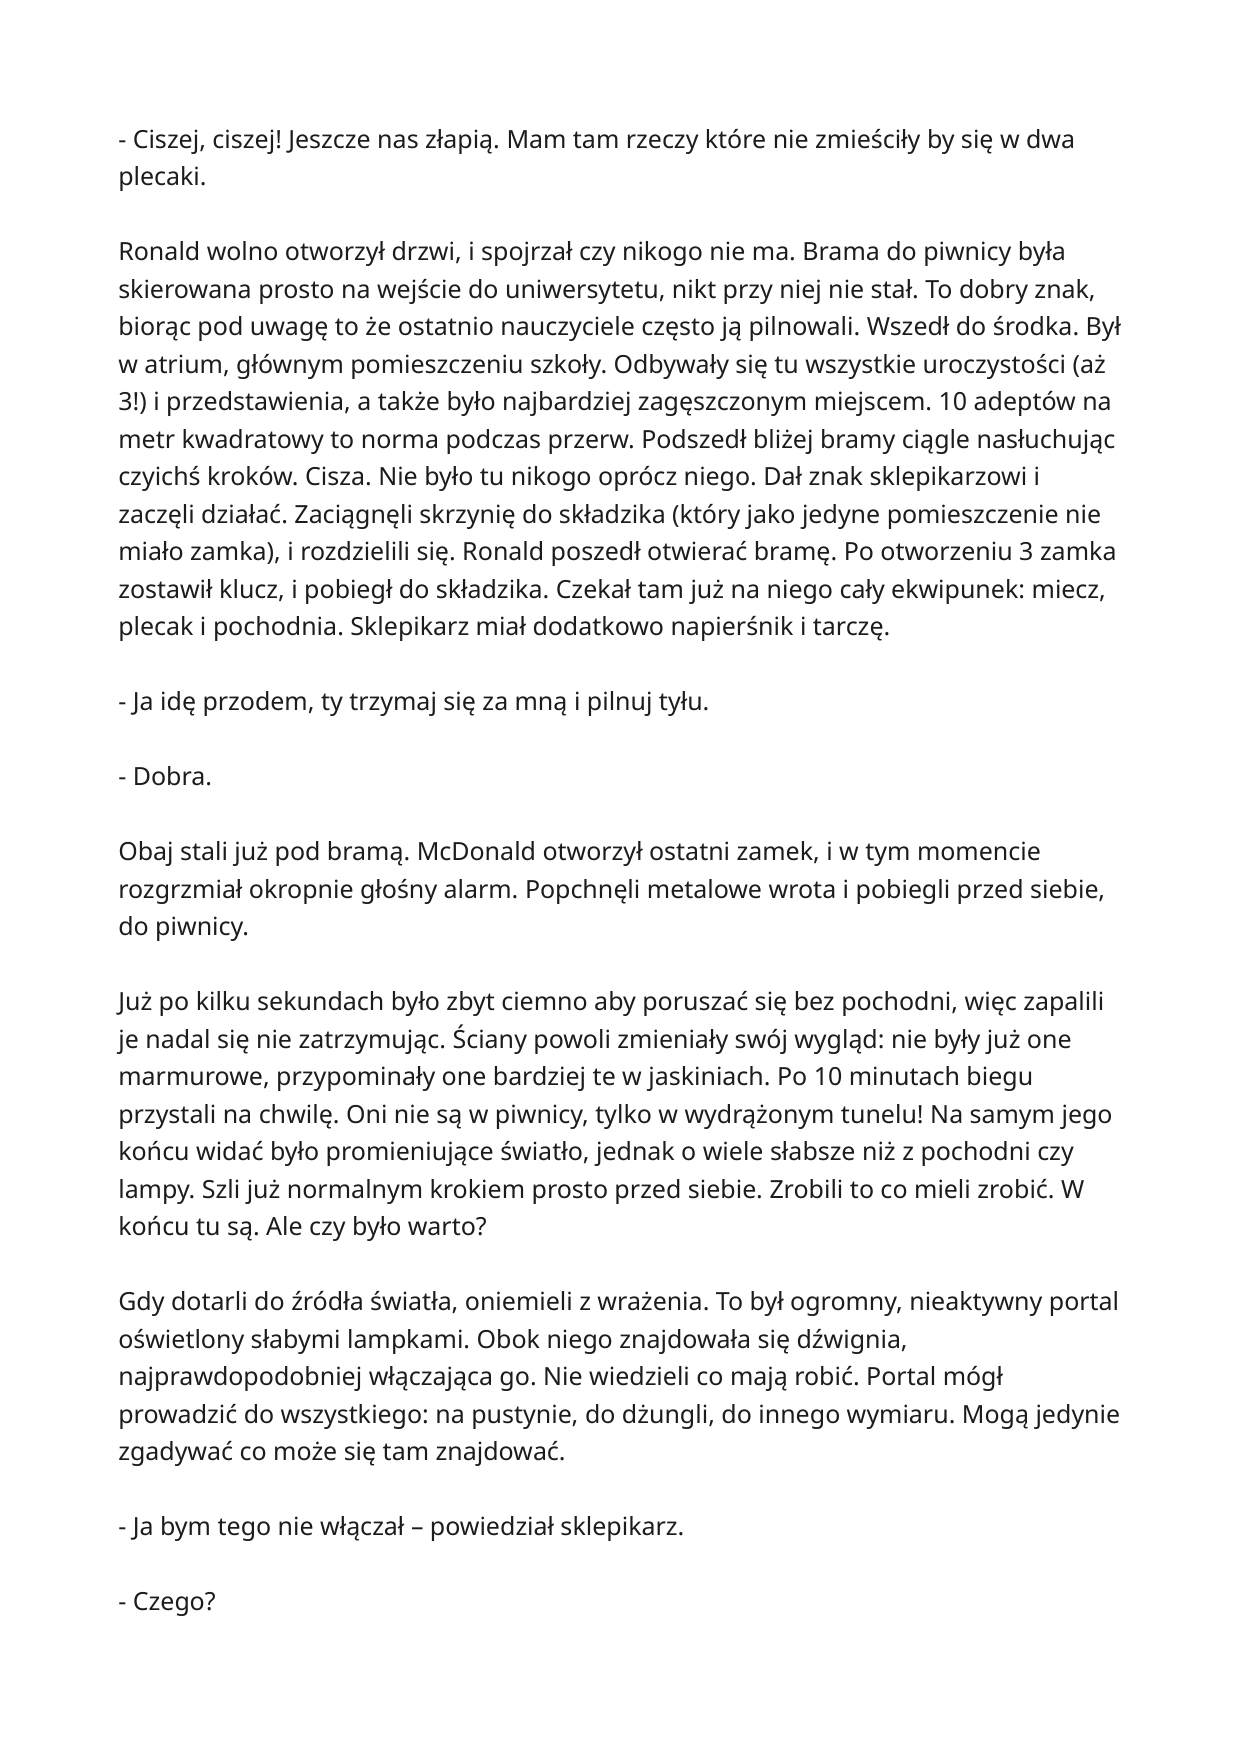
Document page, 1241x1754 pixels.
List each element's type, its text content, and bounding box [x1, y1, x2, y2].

text Ronald wolno otworzył drzwi, i spojrzał czy nikogo nie ma. Brama do piwnicy była skierowana prosto na wejście do uniwersytetu, nikt przy niej nie stał. To dobry znak, biorąc pod uwagę to że ostatnio nauczyciele często ją pilnowali. Wszedł do środka. Był w atrium, głównym pomieszczeniu szkoły. Odbywały się tu wszystkie uroczystości (aż 3!) i przedstawienia, a także było najbardziej zagęszczonym miejscem. 10 adeptów na metr kwadratowy to norma podczas przerw. Podszedł bliżej bramy ciągle nasłuchując czyichś kroków. Cisza. Nie było tu nikogo oprócz niego. Dał znak sklepikarzowi i zaczęli działać. Zaciągnęli skrzynię do składzika (który jako jedyne pomieszczenie nie miało zamka), i rozdzielili się. Ronald poszedł otwierać bramę. Po otworzeniu 3 zamka zostawił klucz, i pobiegł do składzika. Czekał tam już na niego cały ekwipunek: miecz, plecak i pochodnia. Sklepikarz miał dodatkowo napierśnik i tarczę. [118, 231, 1122, 643]
text - Ja bym tego nie włączał – powiedział sklepikarz. [118, 1506, 1122, 1543]
text - Czego? [118, 1581, 1122, 1618]
text - Ciszej, ciszej! Jeszcze nas złapią. Mam tam rzeczy które nie zmieściły by się w dwa plecaki. [118, 118, 1122, 193]
text Już po kilku sekundach było zbyt ciemno aby poruszać się bez pochodni, więc zapalili je nadal się nie zatrzymując. Ściany powoli zmieniały swój wygląd: nie były już one marmurowe, przypominały one bardziej te w jaskiniach. Po 10 minutach biegu przystali na chwilę. Oni nie są w piwnicy, tylko w wydrążonym tunelu! Na samym jego końcu widać było promieniujące światło, jednak o wiele słabsze niż z pochodni czy lampy. Szli już normalnym krokiem prosto przed siebie. Zrobili to co mieli zrobić. W końcu tu są. Ale czy było warto? [118, 981, 1122, 1243]
text - Ja idę przodem, ty trzymaj się za mną i pilnuj tyłu. [118, 681, 1122, 718]
text Gdy dotarli do źródła światła, oniemieli z wrażenia. To był ogromny, nieaktywny portal oświetlony słabymi lampkami. Obok niego znajdowała się dźwignia, najprawdopodobniej włączająca go. Nie wiedzieli co mają robić. Portal mógł prowadzić do wszystkiego: na pustynie, do dżungli, do innego wymiaru. Mogą jedynie zgadywać co może się tam znajdować. [118, 1281, 1122, 1468]
text - Dobra. [118, 756, 1122, 793]
text Obaj stali już pod bramą. McDonald otworzył ostatni zamek, i w tym momencie rozgrzmiał okropnie głośny alarm. Popchnęli metalowe wrota i pobiegli przed siebie, do piwnicy. [118, 831, 1122, 943]
